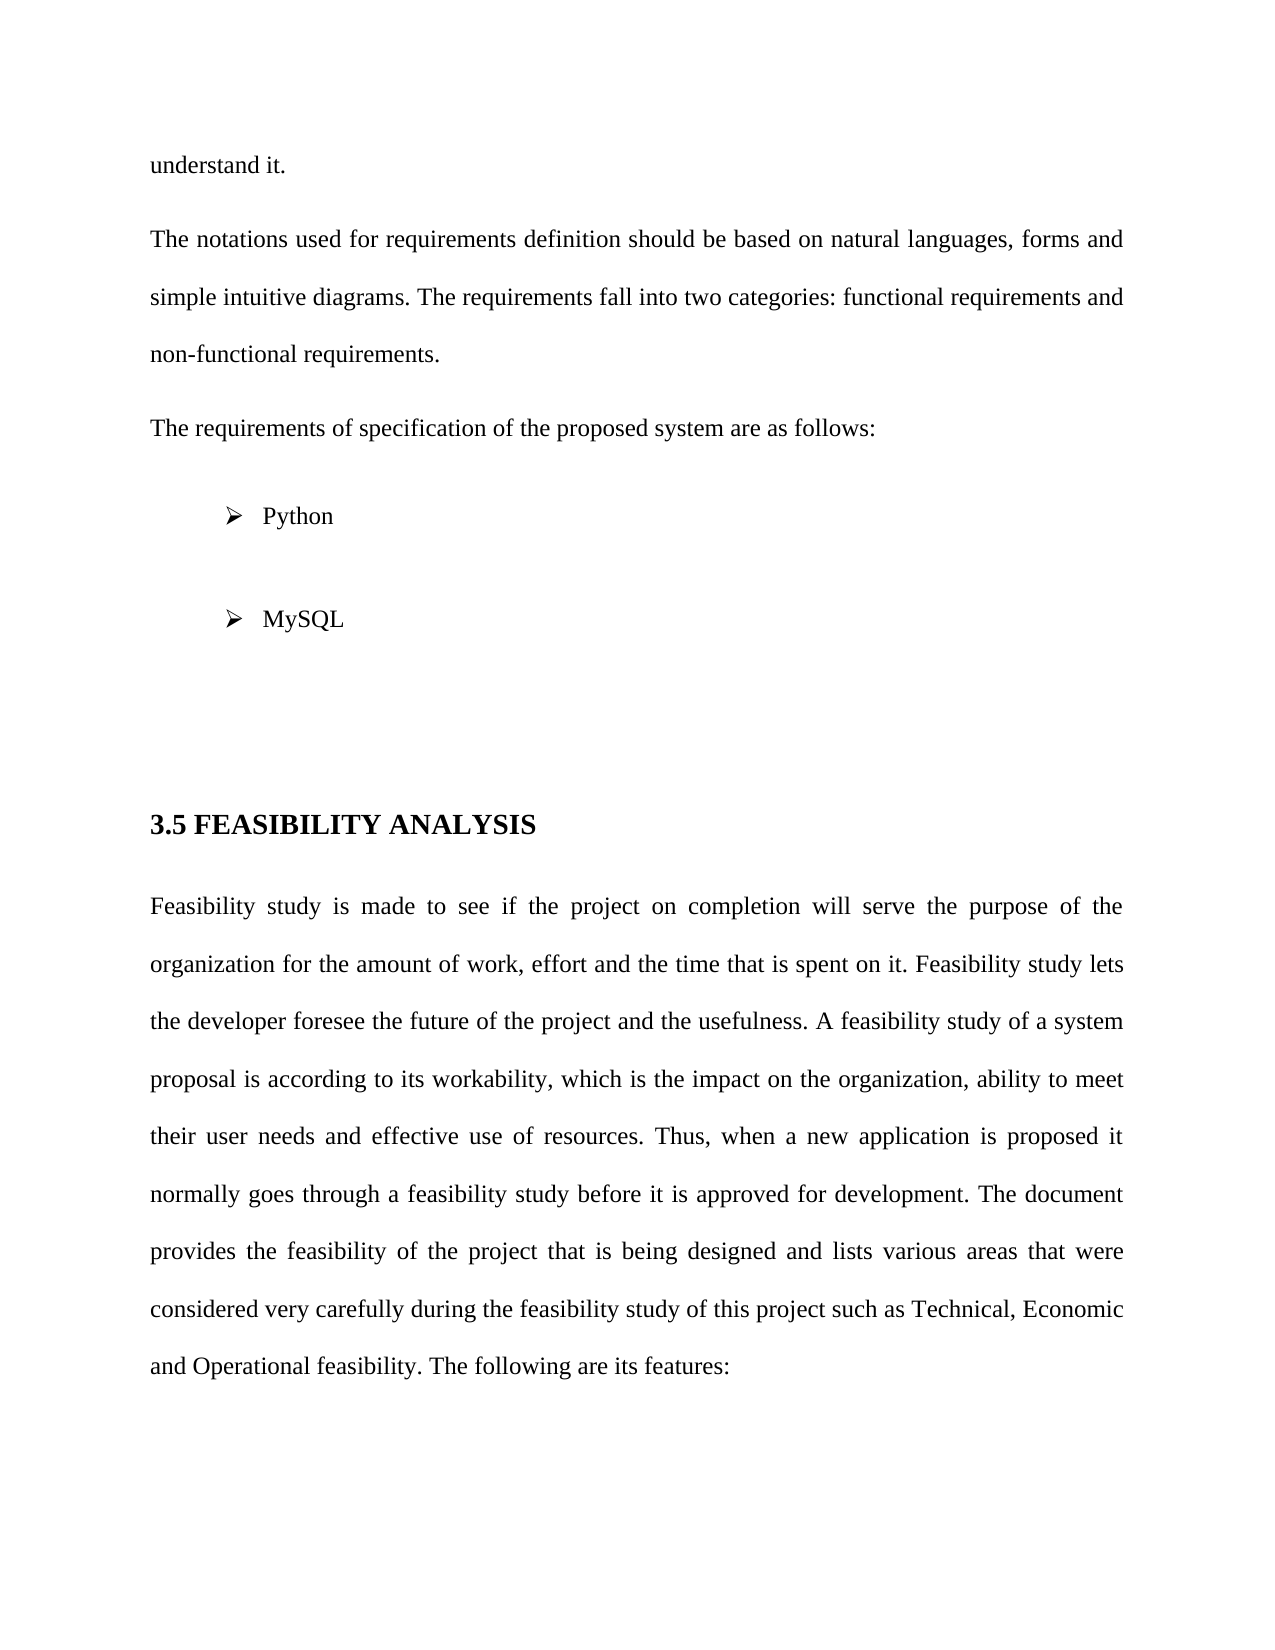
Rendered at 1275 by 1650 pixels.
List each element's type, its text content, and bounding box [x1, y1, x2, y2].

text Feasibility study is made to see if the project on completion will serve the purpose of the organization for the amount of work, effort and the time that is spent on it. Feasibility study lets the developer foresee the future of the project and the usefulness. A feasibility study of a system proposal is according to its workability, which is the impact on the organization, ability to meet their user needs and effective use of resources. Thus, when a new application is proposed it normally goes through a feasibility study before it is approved for development. The document provides the feasibility of the project that is being designed and lists various areas that were considered very carefully during the feasibility study of this project such as Technical, Economic and Operational feasibility. The following are its features: [150, 891, 1125, 1380]
list Python [225, 487, 1125, 539]
text understand it. [150, 150, 1125, 179]
text 3.5 FEASIBILITY ANALYSIS [150, 807, 1125, 841]
list MySQL [225, 590, 1125, 641]
text The notations used for requirements definition should be based on natural languages, forms and simple intuitive diagrams. The requirements fall into two categories: functional requirements and non-functional requirements. [150, 224, 1125, 368]
text The requirements of specification of the proposed system are as follows: [150, 413, 1125, 442]
